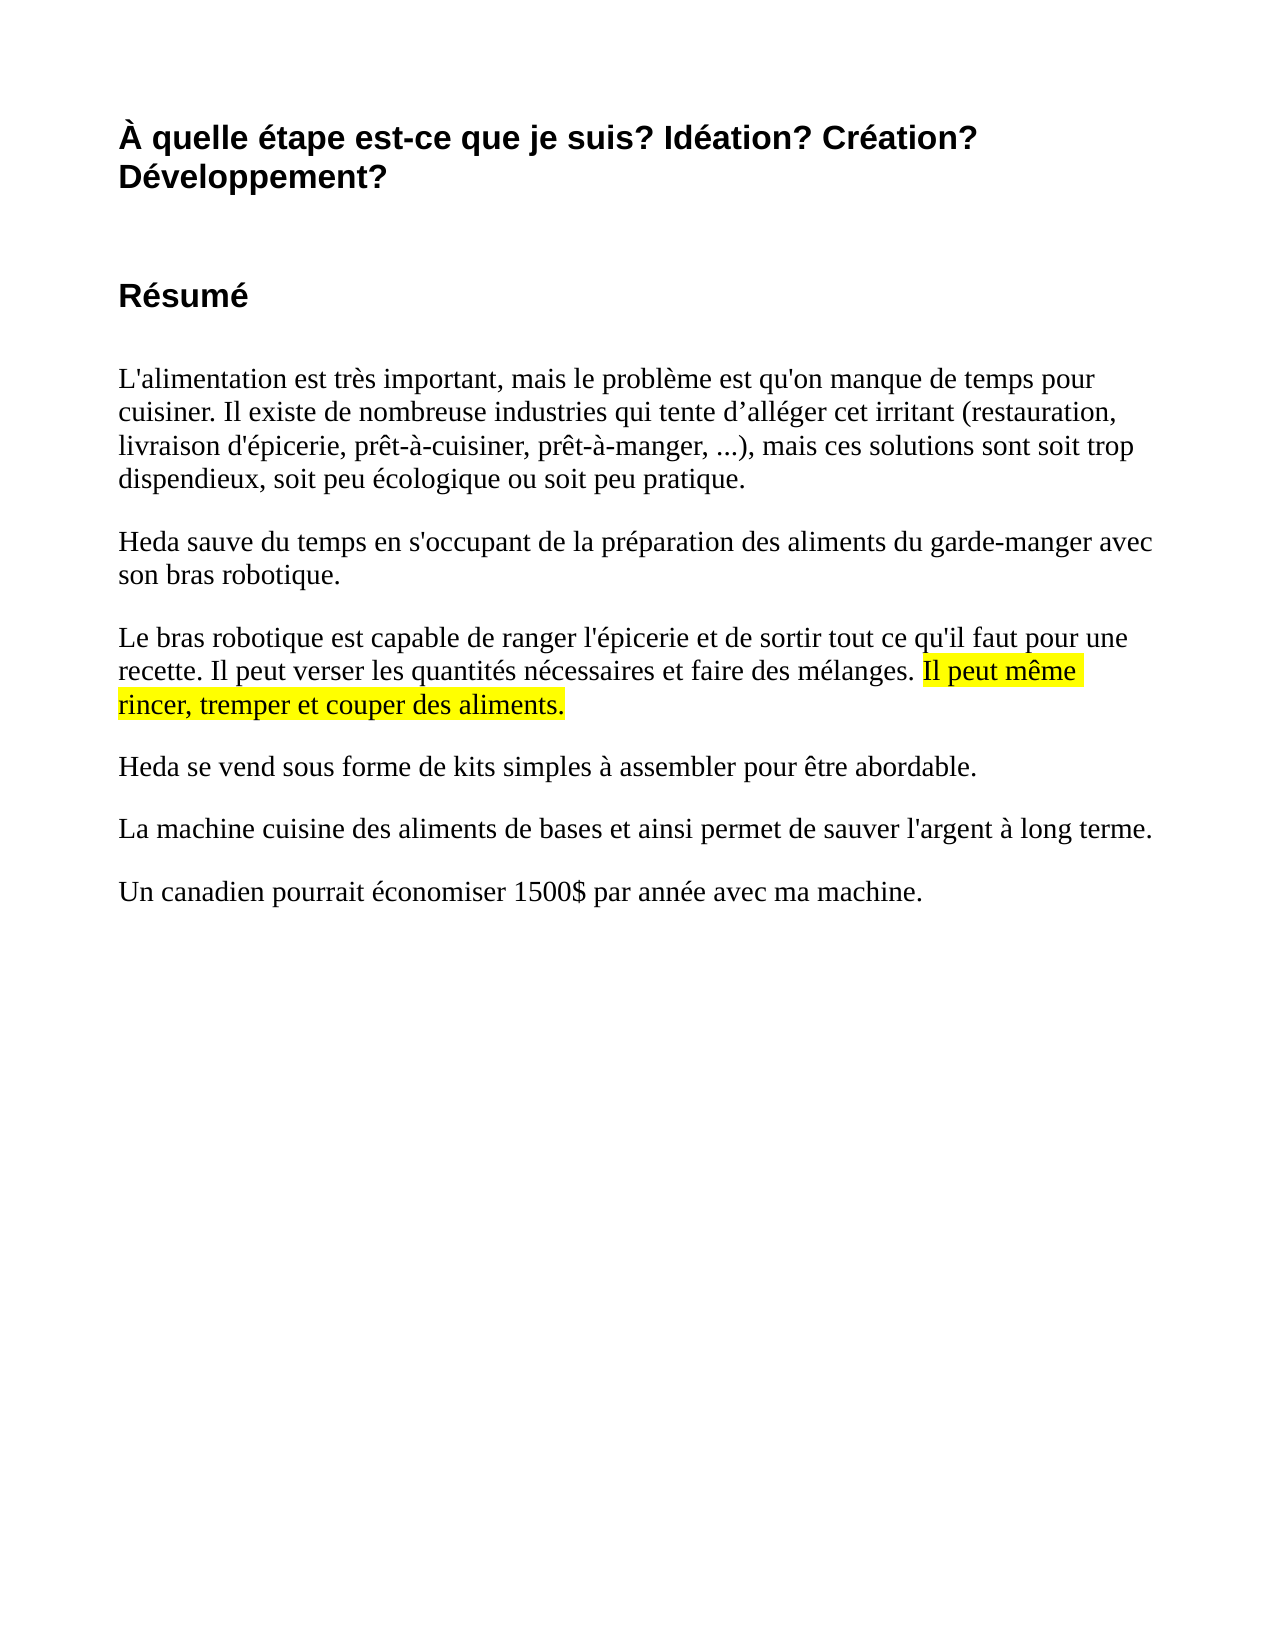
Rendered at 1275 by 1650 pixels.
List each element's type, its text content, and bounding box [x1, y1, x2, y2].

text Heda sauve du temps en s'occupant de la préparation des aliments du garde-manger avec son bras robotique. [118, 524, 1157, 591]
subtitle À quelle étape est-ce que je suis? Idéation? Création? Développement? [118, 118, 1157, 195]
subtitle Résumé [118, 276, 1157, 315]
text L'alimentation est très important, mais le problème est qu'on manque de temps pour cuisiner. Il existe de nombreuse industries qui tente d’alléger cet irritant (restauration, livraison d'épicerie, prêt-à-cuisiner, prêt-à-manger, ...), mais ces solutions sont soit trop dispendieux, soit peu écologique ou soit peu pratique. [118, 361, 1157, 495]
text Le bras robotique est capable de ranger l'épicerie et de sortir tout ce qu'il faut pour une recette. Il peut verser les quantités nécessaires et faire des mélanges. Il peut même rincer, tremper et couper des aliments. [118, 620, 1157, 720]
text Un canadien pourrait économiser 1500$ par année avec ma machine. [118, 874, 1157, 907]
text Heda se vend sous forme de kits simples à assembler pour être abordable. [118, 749, 1157, 783]
text La machine cuisine des aliments de bases et ainsi permet de sauver l'argent à long terme. [118, 811, 1157, 845]
